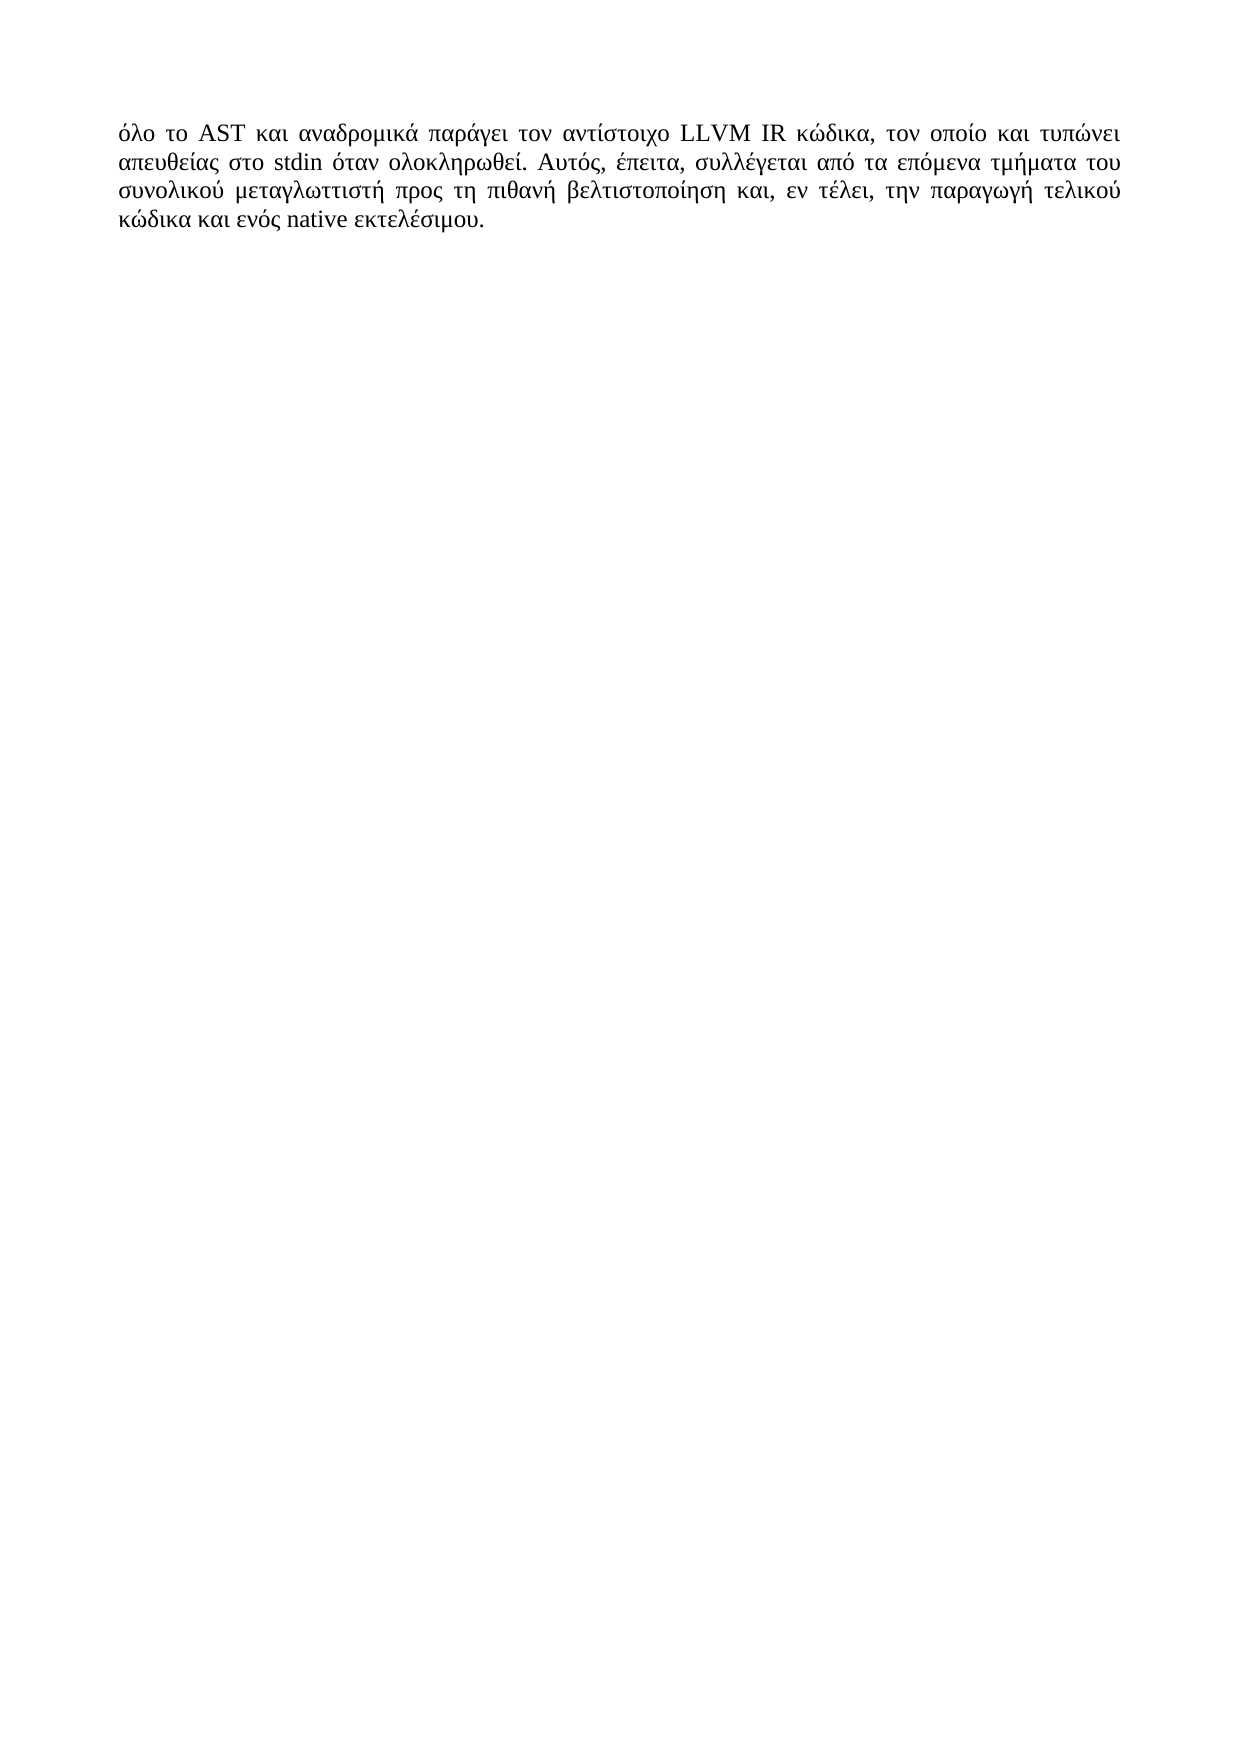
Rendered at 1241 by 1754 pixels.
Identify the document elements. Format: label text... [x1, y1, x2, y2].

text όλο το AST και αναδρομικά παράγει τον αντίστοιχο LLVM IR κώδικα, τον οποίο και τυπώνει απευθείας στο stdin όταν ολοκληρωθεί. Αυτός, έπειτα, συλλέγεται από τα επόμενα τμήματα του συνολικού μεταγλωττιστή προς τη πιθανή βελτιστοποίηση και, εν τέλει, την παραγωγή τελικού κώδικα και ενός native εκτελέσιμου. [118, 118, 1122, 233]
